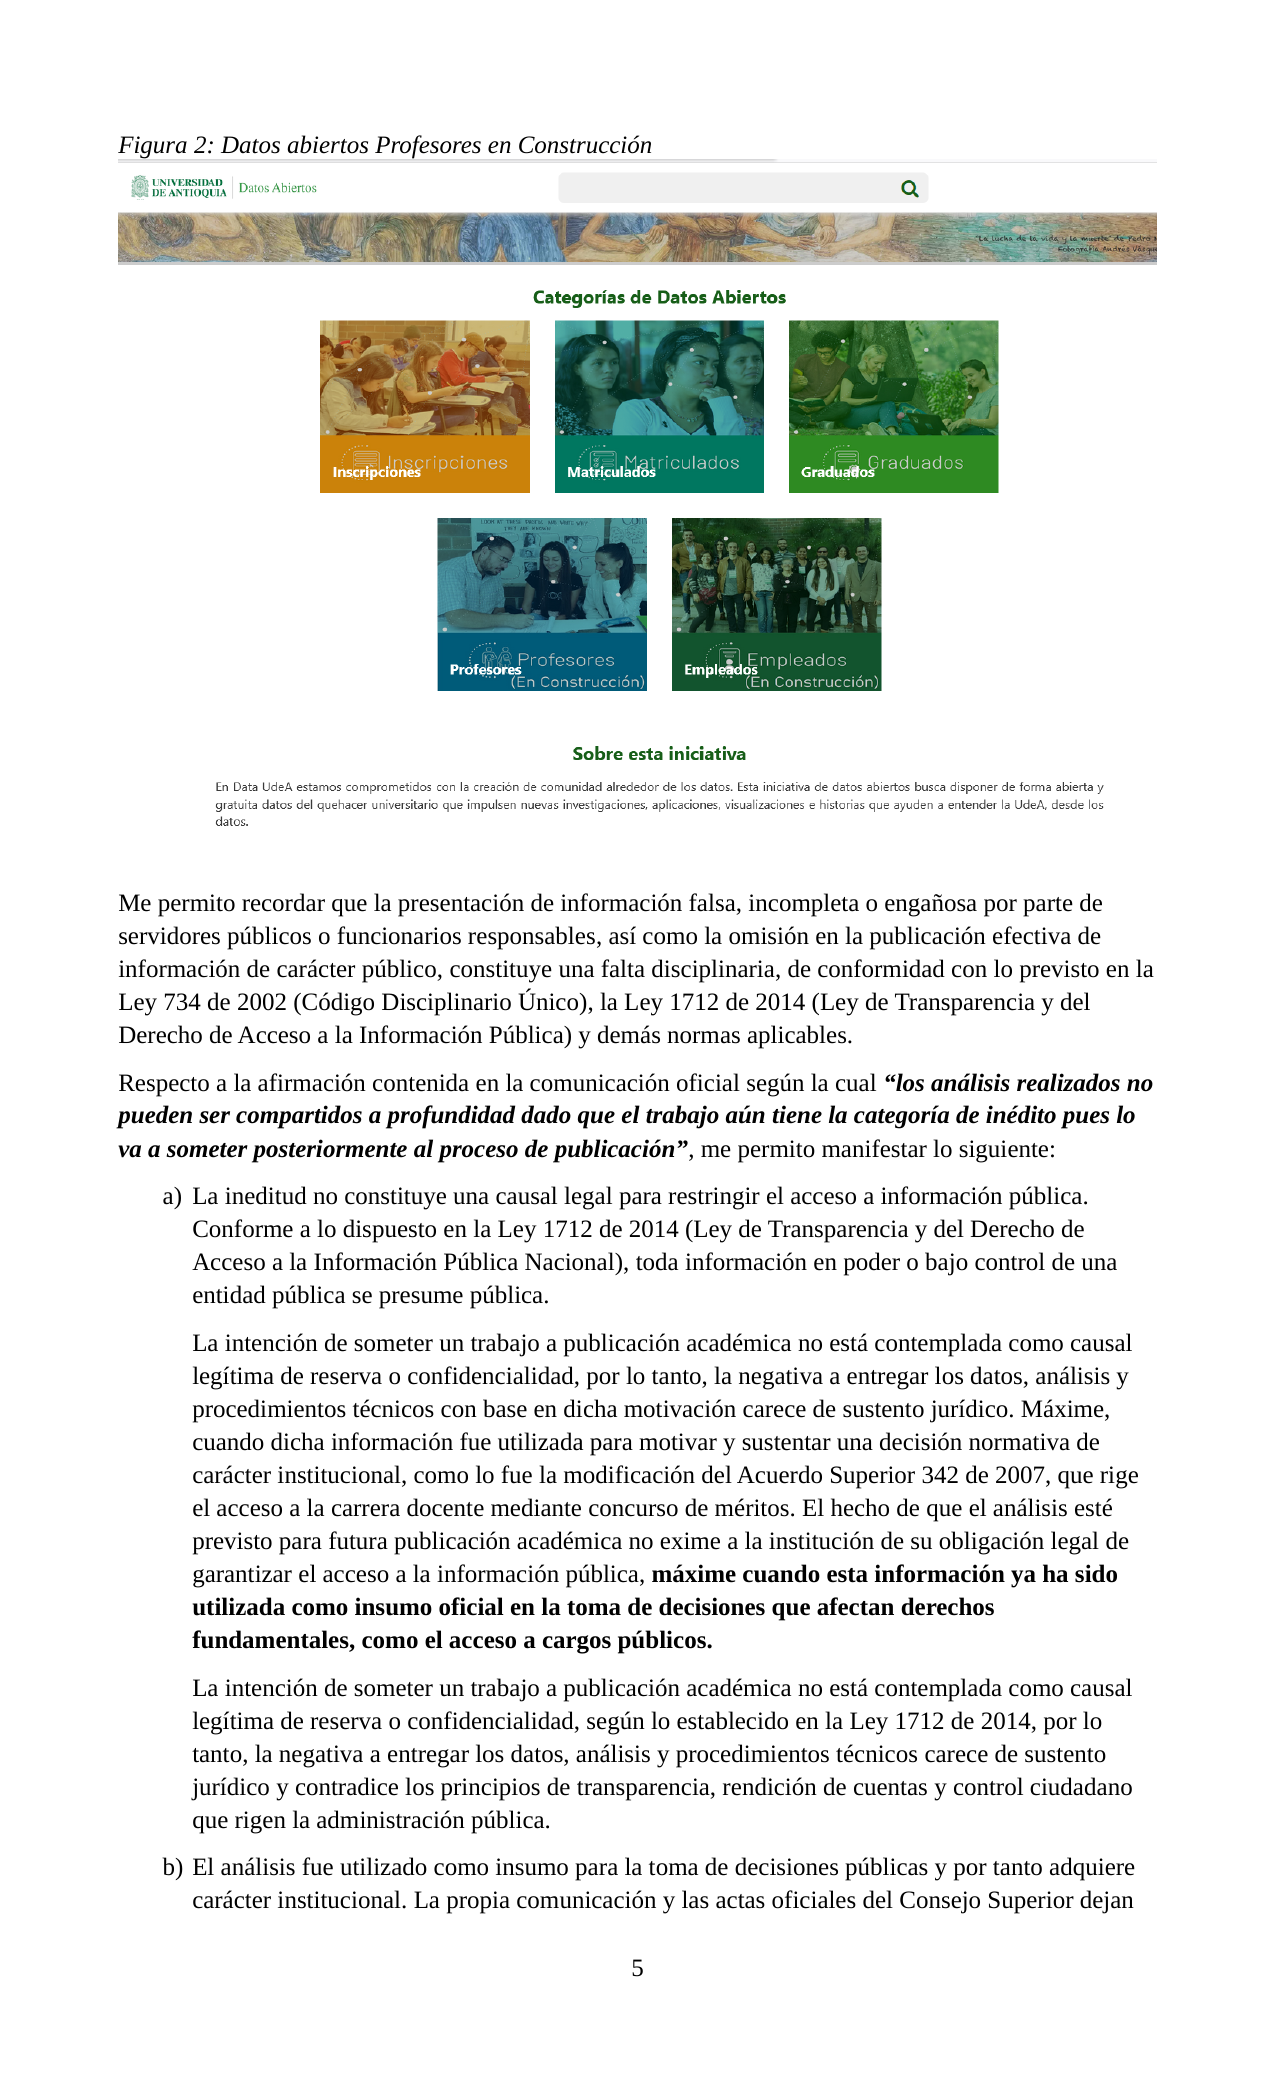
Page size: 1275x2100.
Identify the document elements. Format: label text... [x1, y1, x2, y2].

list El análisis fue utilizado como insumo para la toma de decisiones públicas y por tanto adquiere carácter institucional. La propia comunicación y las actas oficiales del Consejo Superior dejan [162, 1852, 1157, 1914]
text Respecto a la afirmación contenida en la comunicación oficial según la cual “los análisis realizados no pueden ser compartidos a profundidad dado que el trabajo aún tiene la categoría de inédito pues lo va a someter posteriormente al proceso de publicación”, me permito manifestar lo siguiente: [118, 1068, 1157, 1162]
picture [118, 159, 1157, 830]
list La ineditud no constituye una causal legal para restringir el acceso a información pública. Conforme a lo dispuesto en la Ley 1712 de 2014 (Ley de Transparencia y del Derecho de Acceso a la Información Pública Nacional), toda información en poder o bajo control de una entidad pública se presume pública. [162, 1181, 1157, 1309]
text Figura 2: Datos abiertos Profesores en Construcción [118, 131, 1157, 159]
list La intención de someter un trabajo a publicación académica no está contemplada como causal legítima de reserva o confidencialidad, por lo tanto, la negativa a entregar los datos, análisis y procedimientos técnicos con base en dicha motivación carece de sustento jurídico. Máxime, cuando dicha información fue utilizada para motivar y sustentar una decisión normativa de carácter institucional, como lo fue la modificación del Acuerdo Superior 342 de 2007, que rige el acceso a la carrera docente mediante concurso de méritos. El hecho de que el análisis esté previsto para futura publicación académica no exime a la institución de su obligación legal de garantizar el acceso a la información pública, máxime cuando esta información ya ha sido utilizada como insumo oficial en la toma de decisiones que afectan derechos fundamentales, como el acceso a cargos públicos. [162, 1328, 1157, 1654]
text Me permito recordar que la presentación de información falsa, incompleta o engañosa por parte de servidores públicos o funcionarios responsables, así como la omisión en la publicación efectiva de información de carácter público, constituye una falta disciplinaria, de conformidad con lo previsto en la Ley 734 de 2002 (Código Disciplinario Único), la Ley 1712 de 2014 (Ley de Transparencia y del Derecho de Acceso a la Información Pública) y demás normas aplicables. [118, 888, 1157, 1049]
list La intención de someter un trabajo a publicación académica no está contemplada como causal legítima de reserva o confidencialidad, según lo establecido en la Ley 1712 de 2014, por lo tanto, la negativa a entregar los datos, análisis y procedimientos técnicos carece de sustento jurídico y contradice los principios de transparencia, rendición de cuentas y control ciudadano que rigen la administración pública. [162, 1673, 1157, 1833]
